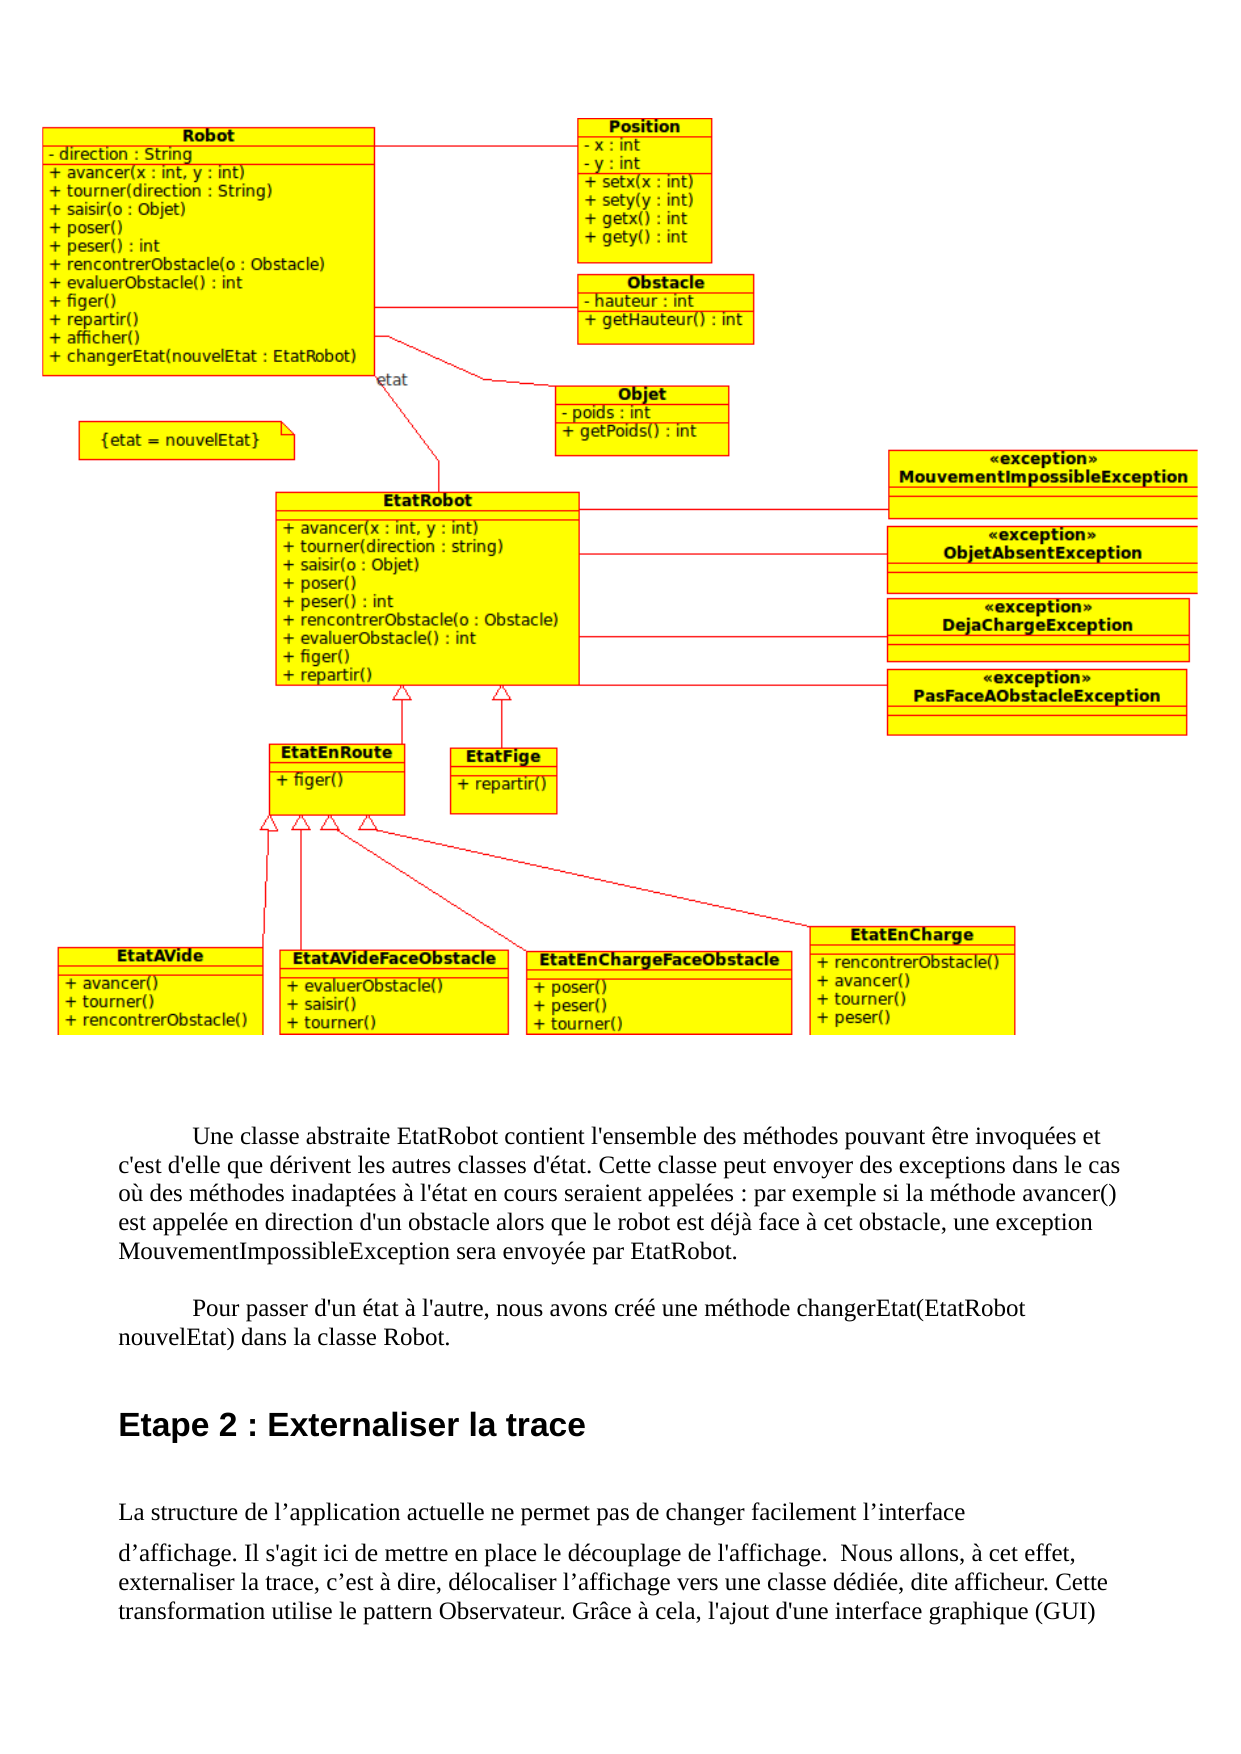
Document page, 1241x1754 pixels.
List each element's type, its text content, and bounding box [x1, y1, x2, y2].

text La structure de l’application actuelle ne permet pas de changer facilement l’interface [118, 1497, 1122, 1526]
text Pour passer d'un état à l'autre, nous avons créé une méthode changerEtat(EtatRobot nouvelEtat) dans la classe Robot. [118, 1293, 1122, 1351]
picture [42, 118, 1198, 1035]
text Une classe abstraite EtatRobot contient l'ensemble des méthodes pouvant être invoquées et c'est d'elle que dérivent les autres classes d'état. Cette classe peut envoyer des exceptions dans le cas où des méthodes inadaptées à l'état en cours seraient appelées : par exemple si la méthode avancer() est appelée en direction d'un obstacle alors que le robot est déjà face à cet obstacle, une exception MouvementImpossibleException sera envoyée par EtatRobot. [118, 1121, 1122, 1265]
subtitle Etape 2 : Externaliser la trace [118, 1405, 1122, 1443]
text d’affichage. Il s'agit ici de mettre en place le découplage de l'affichage. Nous allons, à cet effet, externaliser la trace, c’est à dire, délocaliser l’affichage vers une classe dédiée, dite afficheur. Cette transformation utilise le pattern Observateur. Grâce à cela, l'ajout d'une interface graphique (GUI) [118, 1538, 1122, 1625]
